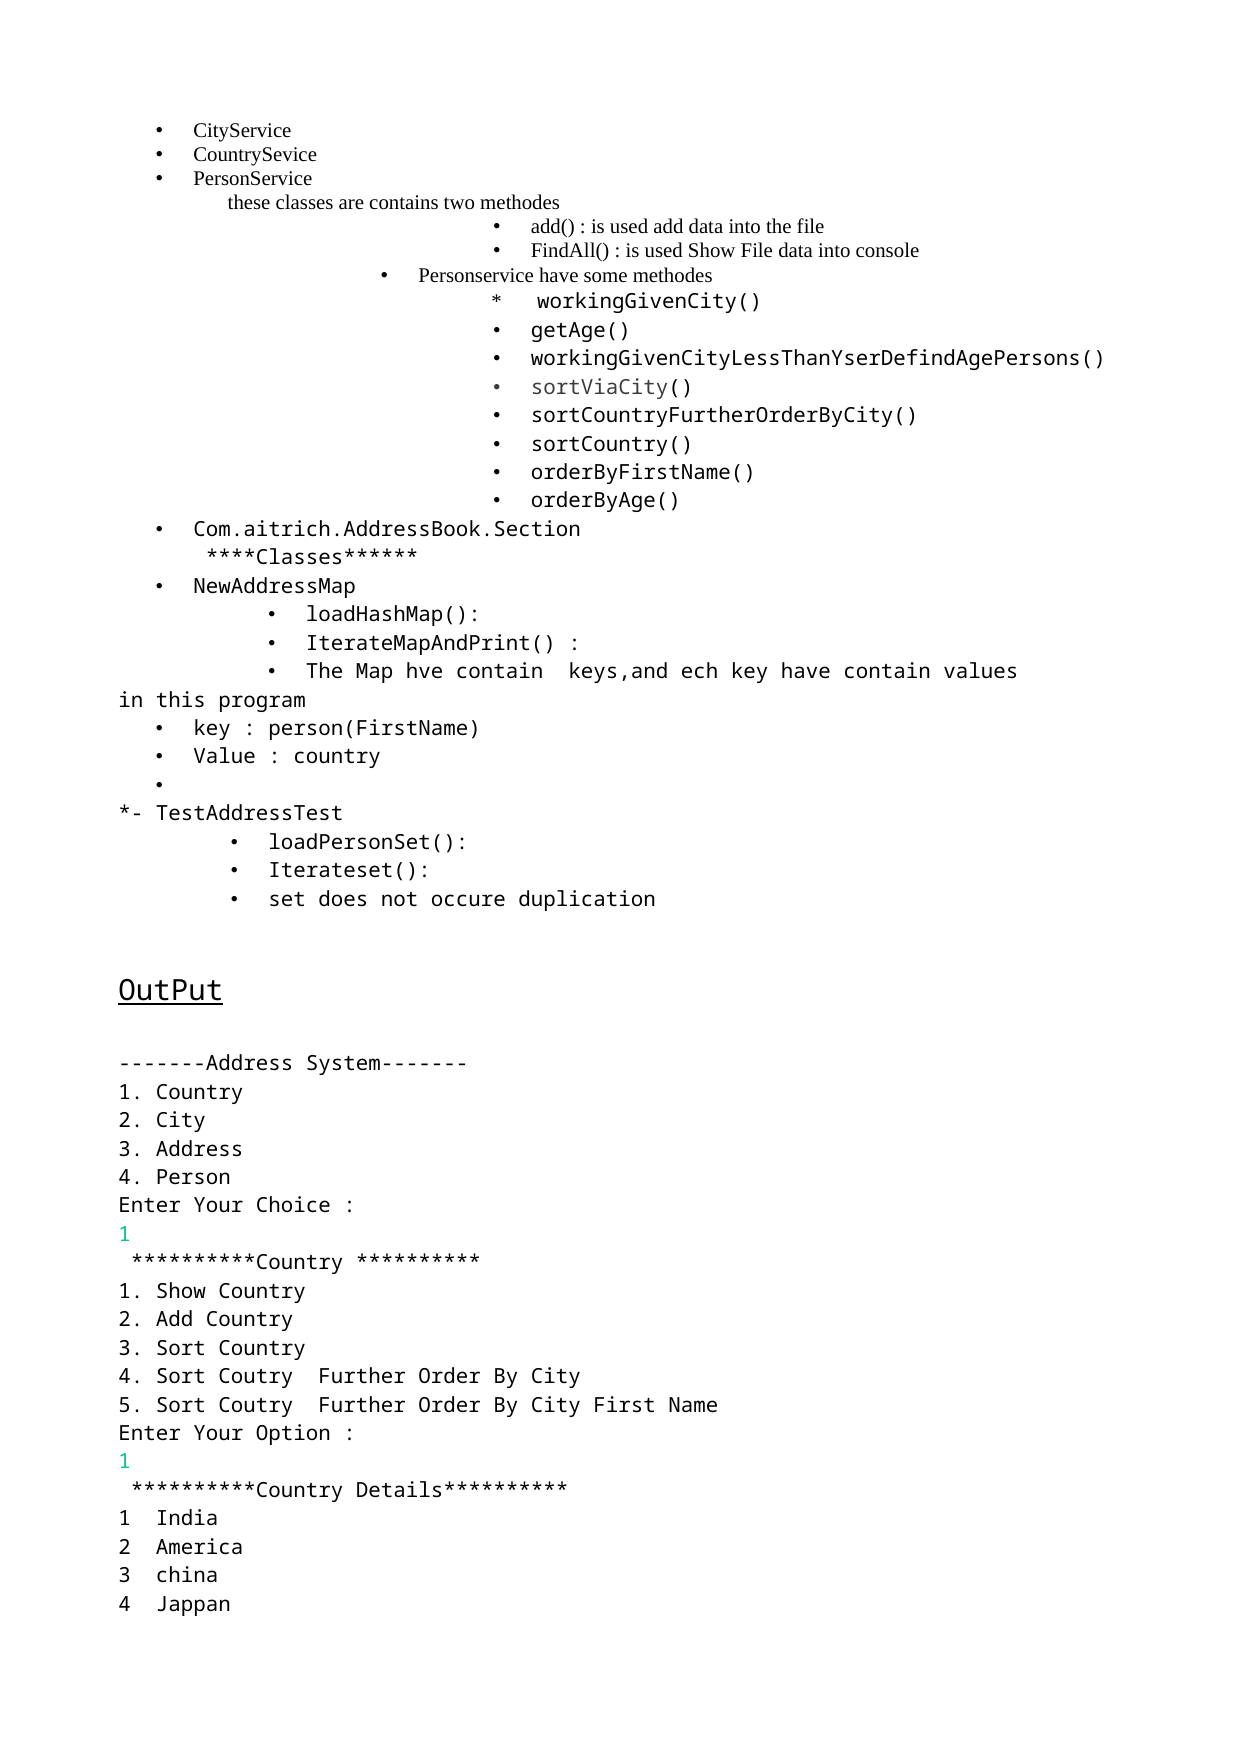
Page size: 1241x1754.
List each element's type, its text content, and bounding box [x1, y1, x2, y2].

text 3. Address [118, 1134, 1122, 1162]
text 2. Add Country [118, 1304, 1122, 1333]
list Com.aitrich.AddressBook.Section [156, 514, 1122, 542]
text OutPut [118, 969, 1122, 1009]
list IterateMapAndPrint() : [268, 628, 1122, 656]
text **********Country Details********** [118, 1475, 1122, 1503]
text 1. Show Country [118, 1276, 1122, 1304]
list sortViaCity() [493, 372, 1122, 400]
text 3. Sort Country [118, 1333, 1122, 1361]
list orderByFirstName() [493, 457, 1122, 486]
text 1 [118, 1447, 1122, 1475]
list loadPersonSet(): [231, 827, 1122, 855]
list Iterateset(): [231, 855, 1122, 884]
text 2 America [118, 1532, 1122, 1560]
list PersonService [156, 166, 1122, 190]
text -------Address System------- [118, 1048, 1122, 1077]
list loadHashMap(): [268, 599, 1122, 628]
text 1 India [118, 1503, 1122, 1532]
list workingGivenCityLessThanYserDefindAgePersons() [493, 343, 1122, 372]
list orderByAge() [493, 486, 1122, 514]
text these classes are contains two methodes [118, 190, 1122, 214]
list CountrySevice [156, 142, 1122, 166]
text *- TestAddressTest [118, 798, 1122, 827]
text in this program [118, 685, 1122, 713]
list Value : country [156, 742, 1122, 770]
list NewAddressMap [156, 571, 1122, 599]
list * workingGivenCity() [381, 287, 1122, 315]
text Enter Your Choice : [118, 1191, 1122, 1219]
text 4. Person [118, 1162, 1122, 1191]
list getAge() [493, 315, 1122, 343]
text **********Country ********** [118, 1247, 1122, 1276]
text 4. Sort Coutry Further Order By City [118, 1361, 1122, 1390]
list sortCountryFurtherOrderByCity() [493, 400, 1122, 429]
text 2. City [118, 1105, 1122, 1134]
list The Map hve contain keys,and ech key have contain values [268, 656, 1122, 685]
list sortCountry() [493, 429, 1122, 457]
list FindAll() : is used Show File data into console [493, 238, 1122, 262]
text Enter Your Option : [118, 1418, 1122, 1447]
list CityService [156, 118, 1122, 142]
list add() : is used add data into the file [493, 214, 1122, 238]
text 3 china [118, 1560, 1122, 1589]
list ****Classes****** [156, 542, 1122, 571]
list Personservice have some methodes [381, 262, 1122, 287]
text 1. Country [118, 1077, 1122, 1105]
list set does not occure duplication [231, 884, 1122, 912]
text 4 Jappan [118, 1589, 1122, 1617]
text 1 [118, 1219, 1122, 1247]
text 5. Sort Coutry Further Order By City First Name [118, 1390, 1122, 1418]
list key : person(FirstName) [156, 713, 1122, 742]
